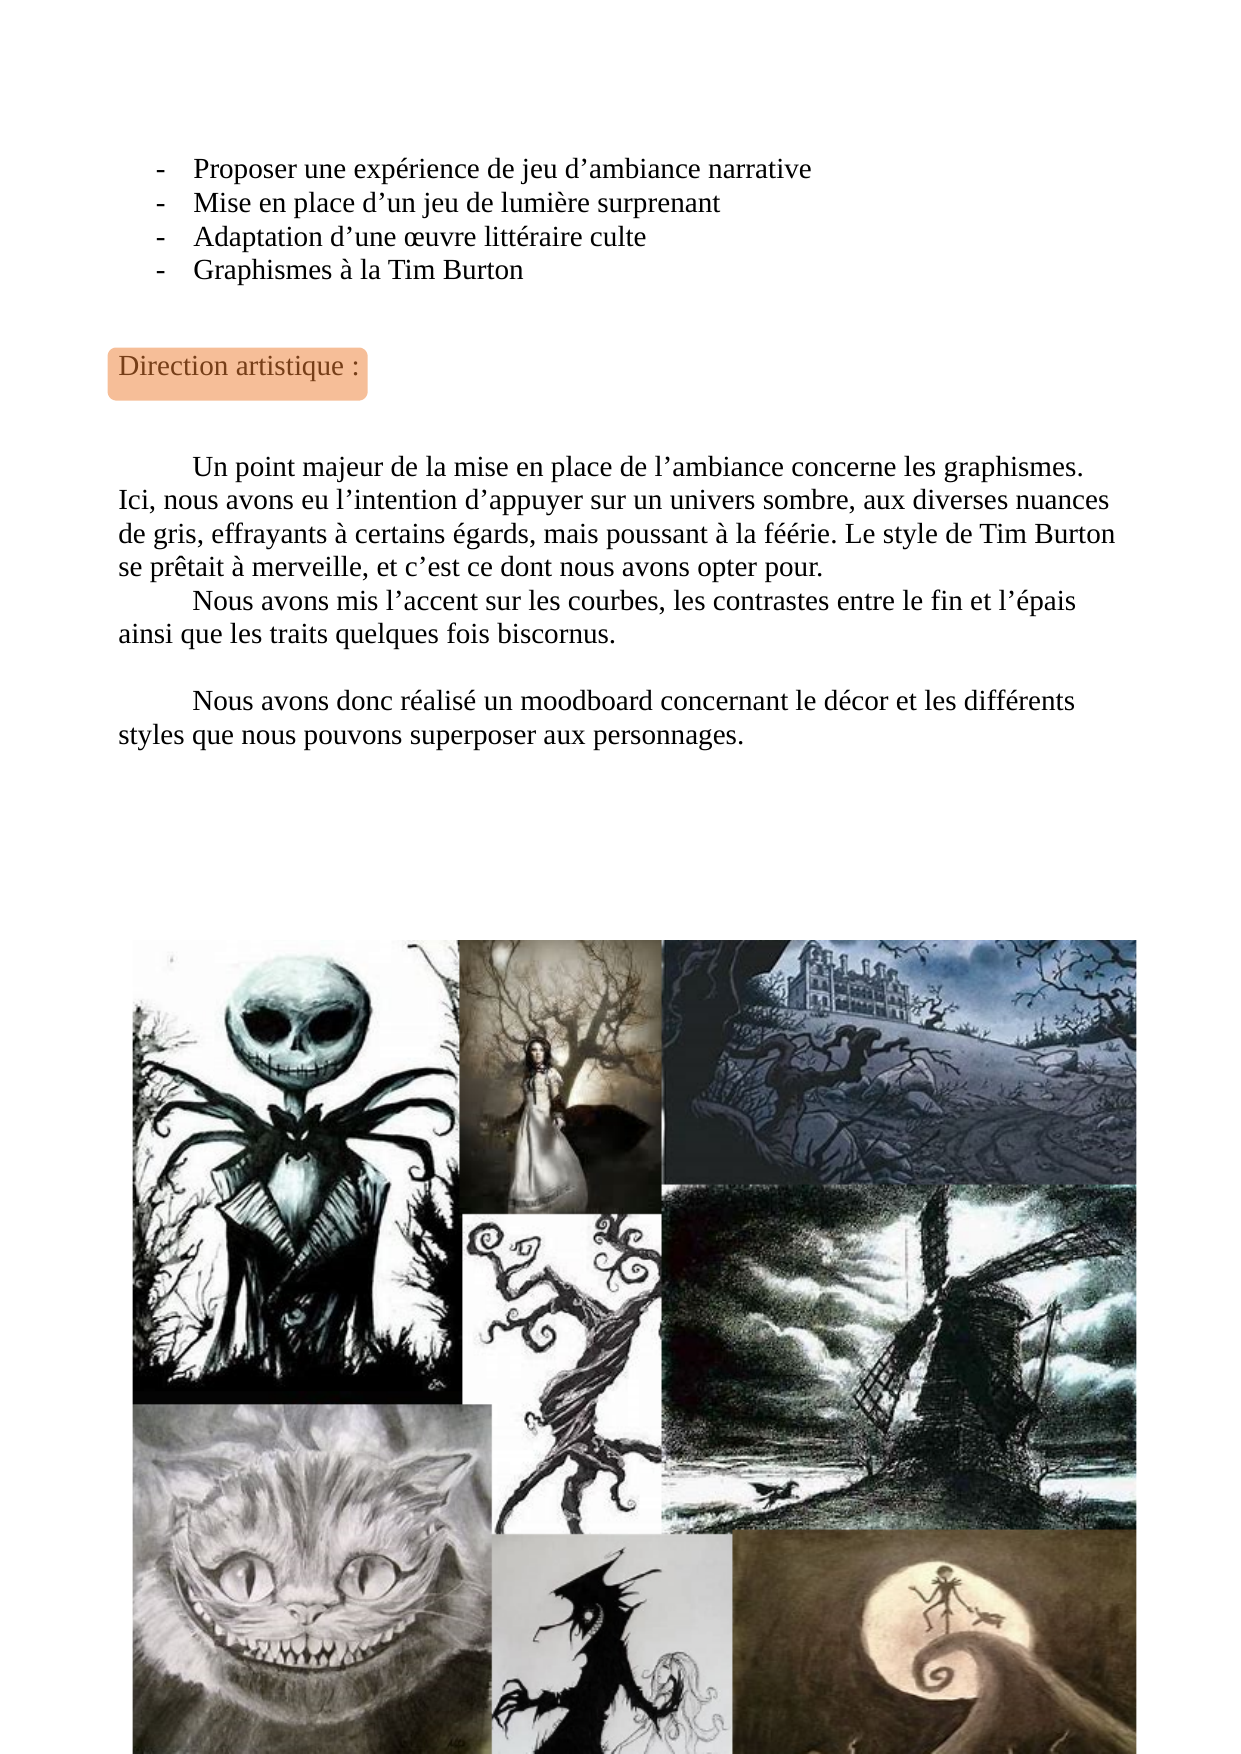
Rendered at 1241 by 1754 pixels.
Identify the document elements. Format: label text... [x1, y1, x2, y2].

text Direction artistique : [364, 348, 1122, 382]
list Graphismes à la Tim Burton [156, 252, 1122, 286]
text Nous avons mis l’accent sur les courbes, les contrastes entre le fin et l’épais ainsi que les traits quelques fois biscornus. [118, 583, 1122, 650]
text Nous avons donc réalisé un moodboard concernant le décor et les différents styles que nous pouvons superposer aux personnages. [118, 683, 1122, 751]
list Proposer une expérience de jeu d’ambiance narrative [156, 152, 1122, 185]
list Mise en place d’un jeu de lumière surprenant [156, 185, 1122, 219]
list Adaptation d’une œuvre littéraire culte [156, 219, 1122, 252]
text Un point majeur de la mise en place de l’ambiance concerne les graphismes. Ici, nous avons eu l’intention d’appuyer sur un univers sombre, aux diverses nuances de gris, effrayants à certains égards, mais poussant à la féérie. Le style de Tim Burton se prêtait à merveille, et c’est ce dont nous avons opter pour. [118, 449, 1122, 583]
